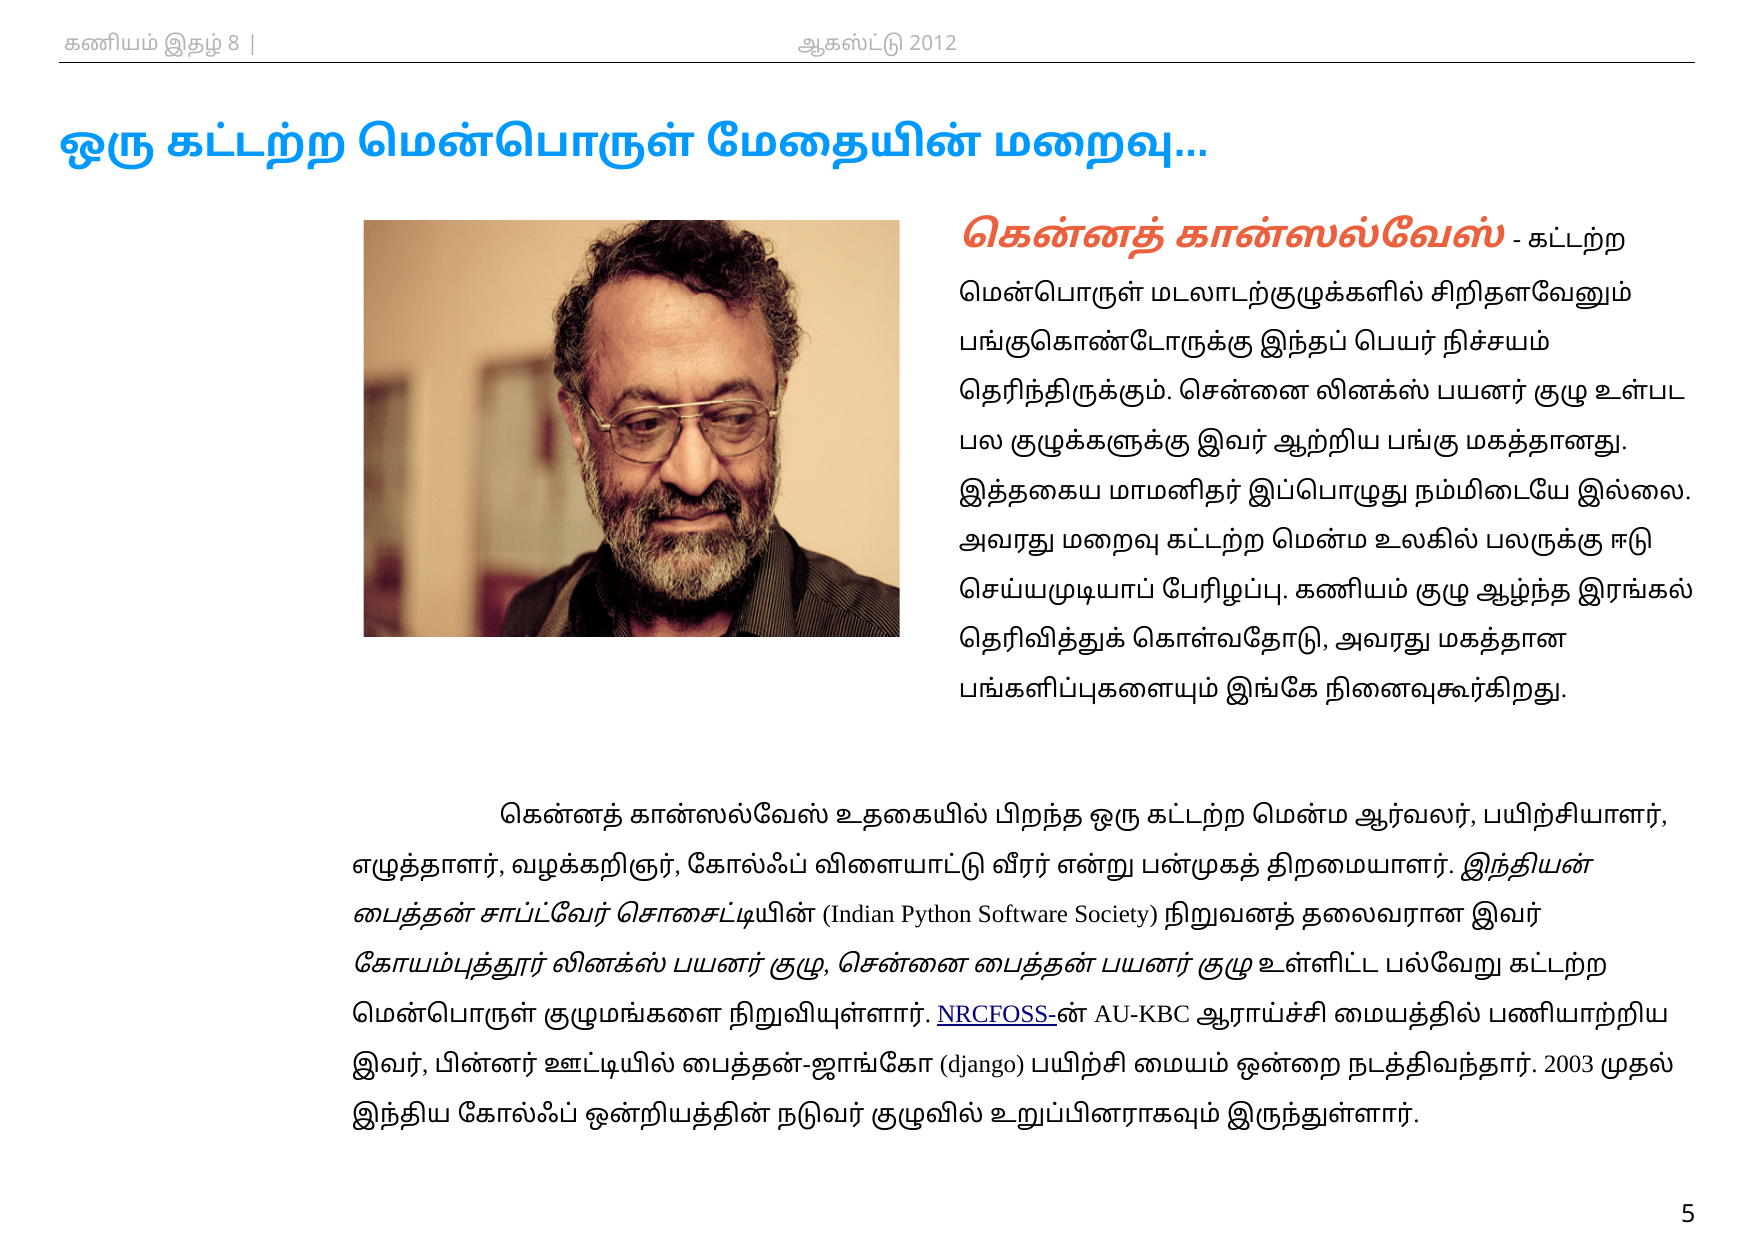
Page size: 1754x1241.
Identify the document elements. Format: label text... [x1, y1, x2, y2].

subtitle ஒரு கட்டற்ற மென்பொருள் மேதையின் மறைவு... [59, 117, 1695, 173]
picture [363, 220, 900, 637]
text கென்னத் கான்ஸல்வேஸ் உதகையில் பிறந்த ஒரு கட்டற்ற மென்ம ஆர்வலர், பயிற்சியாளர், எழுத்தாளர், வழக்கறிஞர், கோல்ஃப் விளையாட்டு வீரர் என்று பன்முகத் திறமையாளர். இந்தியன் பைத்தன் சாப்ட்வேர் சொசைட்டியின் (Indian Python Software Society) நிறுவனத் தலைவரான இவர் கோயம்புத்தூர் லினக்ஸ் பயனர் குழு, சென்னை பைத்தன் பயனர் குழு உள்ளிட்ட பல்வேறு கட்டற்ற மென்பொருள் குழுமங்களை நிறுவியுள்ளார். NRCFOSS-ன் AU-KBC ஆராய்ச்சி மையத்தில் பணியாற்றிய இவர், பின்னர் ஊட்டியில் பைத்தன்-ஜாங்கோ (django) பயிற்சி மையம் ஒன்றை நடத்திவந்தார். 2003 முதல் இந்திய கோல்ஃப் ஒன்றியத்தின் நடுவர் குழுவில் உறுப்பினராகவும் இருந்துள்ளார். [352, 800, 1695, 1132]
text கென்னத் கான்ஸல்வேஸ் - கட்டற்ற மென்பொருள் மடலாடற்குழுக்களில் சிறிதளவேனும் பங்குகொண்டோருக்கு இந்தப் பெயர் நிச்சயம் தெரிந்திருக்கும். சென்னை லினக்ஸ் பயனர் குழு உள்பட பல குழுக்களுக்கு இவர் ஆற்றிய பங்கு மகத்தானது. இத்தகைய மாமனிதர் இப்பொழுது நம்மிடையே இல்லை. அவரது மறைவு கட்டற்ற மென்ம உலகில் பலருக்கு ஈடு செய்யமுடியாப் பேரிழப்பு. கணியம் குழு ஆழ்ந்த இரங்கல் தெரிவித்துக் கொள்வதோடு, அவரது மகத்தான பங்களிப்புகளையும் இங்கே நினைவுகூர்கிறது. [352, 214, 1695, 708]
